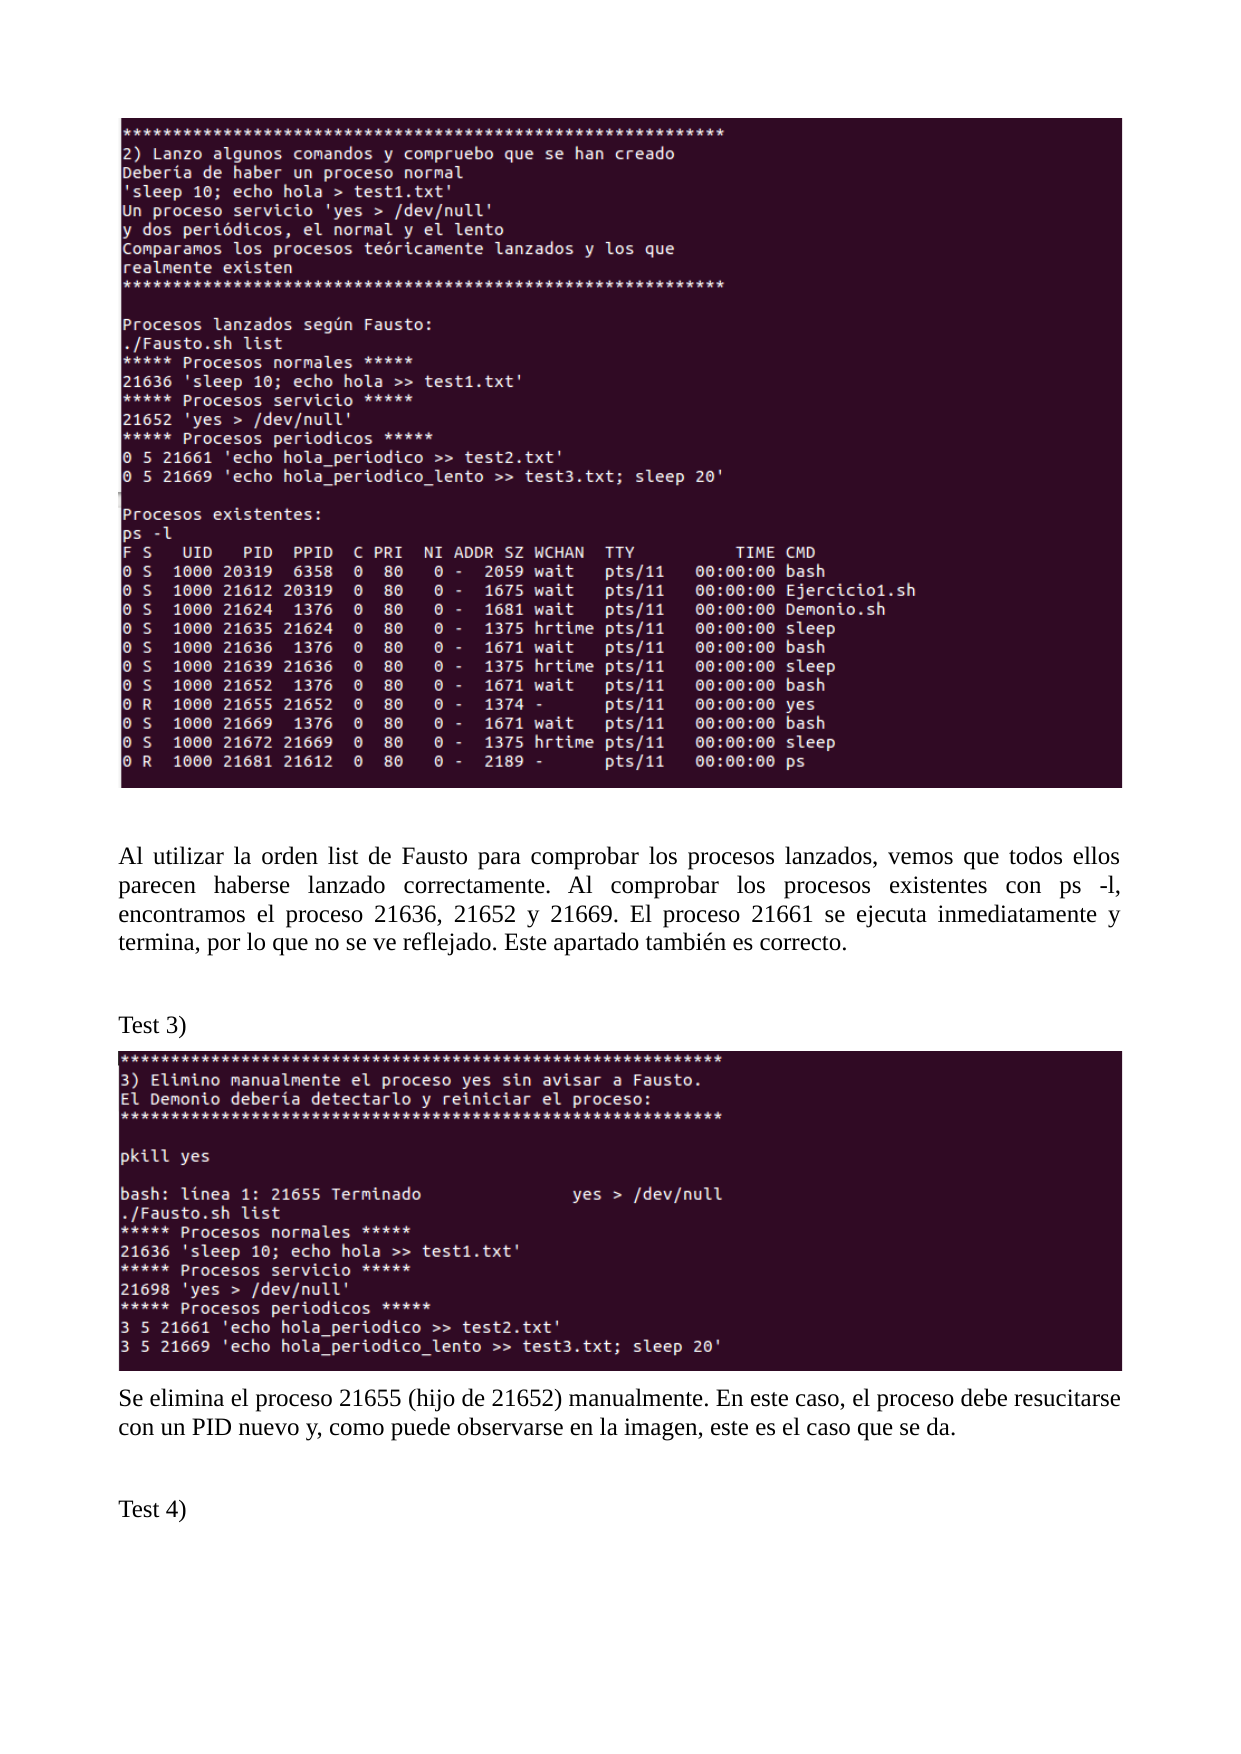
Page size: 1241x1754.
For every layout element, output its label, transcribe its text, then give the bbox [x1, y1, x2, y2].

text Se elimina el proceso 21655 (hijo de 21652) manualmente. En este caso, el proceso debe resucitarse con un PID nuevo y, como puede observarse en la imagen, este es el caso que se da. [118, 1383, 1122, 1440]
text Al utilizar la orden list de Fausto para comprobar los procesos lanzados, vemos que todos ellos parecen haberse lanzado correctamente. Al comprobar los procesos existentes con ps -l, encontramos el proceso 21636, 21652 y 21669. El proceso 21661 se ejecuta inmediatamente y termina, por lo que no se ve reflejado. Este apartado también es correcto. [118, 841, 1122, 956]
text Test 3) [118, 1010, 1122, 1039]
text Test 4) [118, 1494, 1122, 1523]
